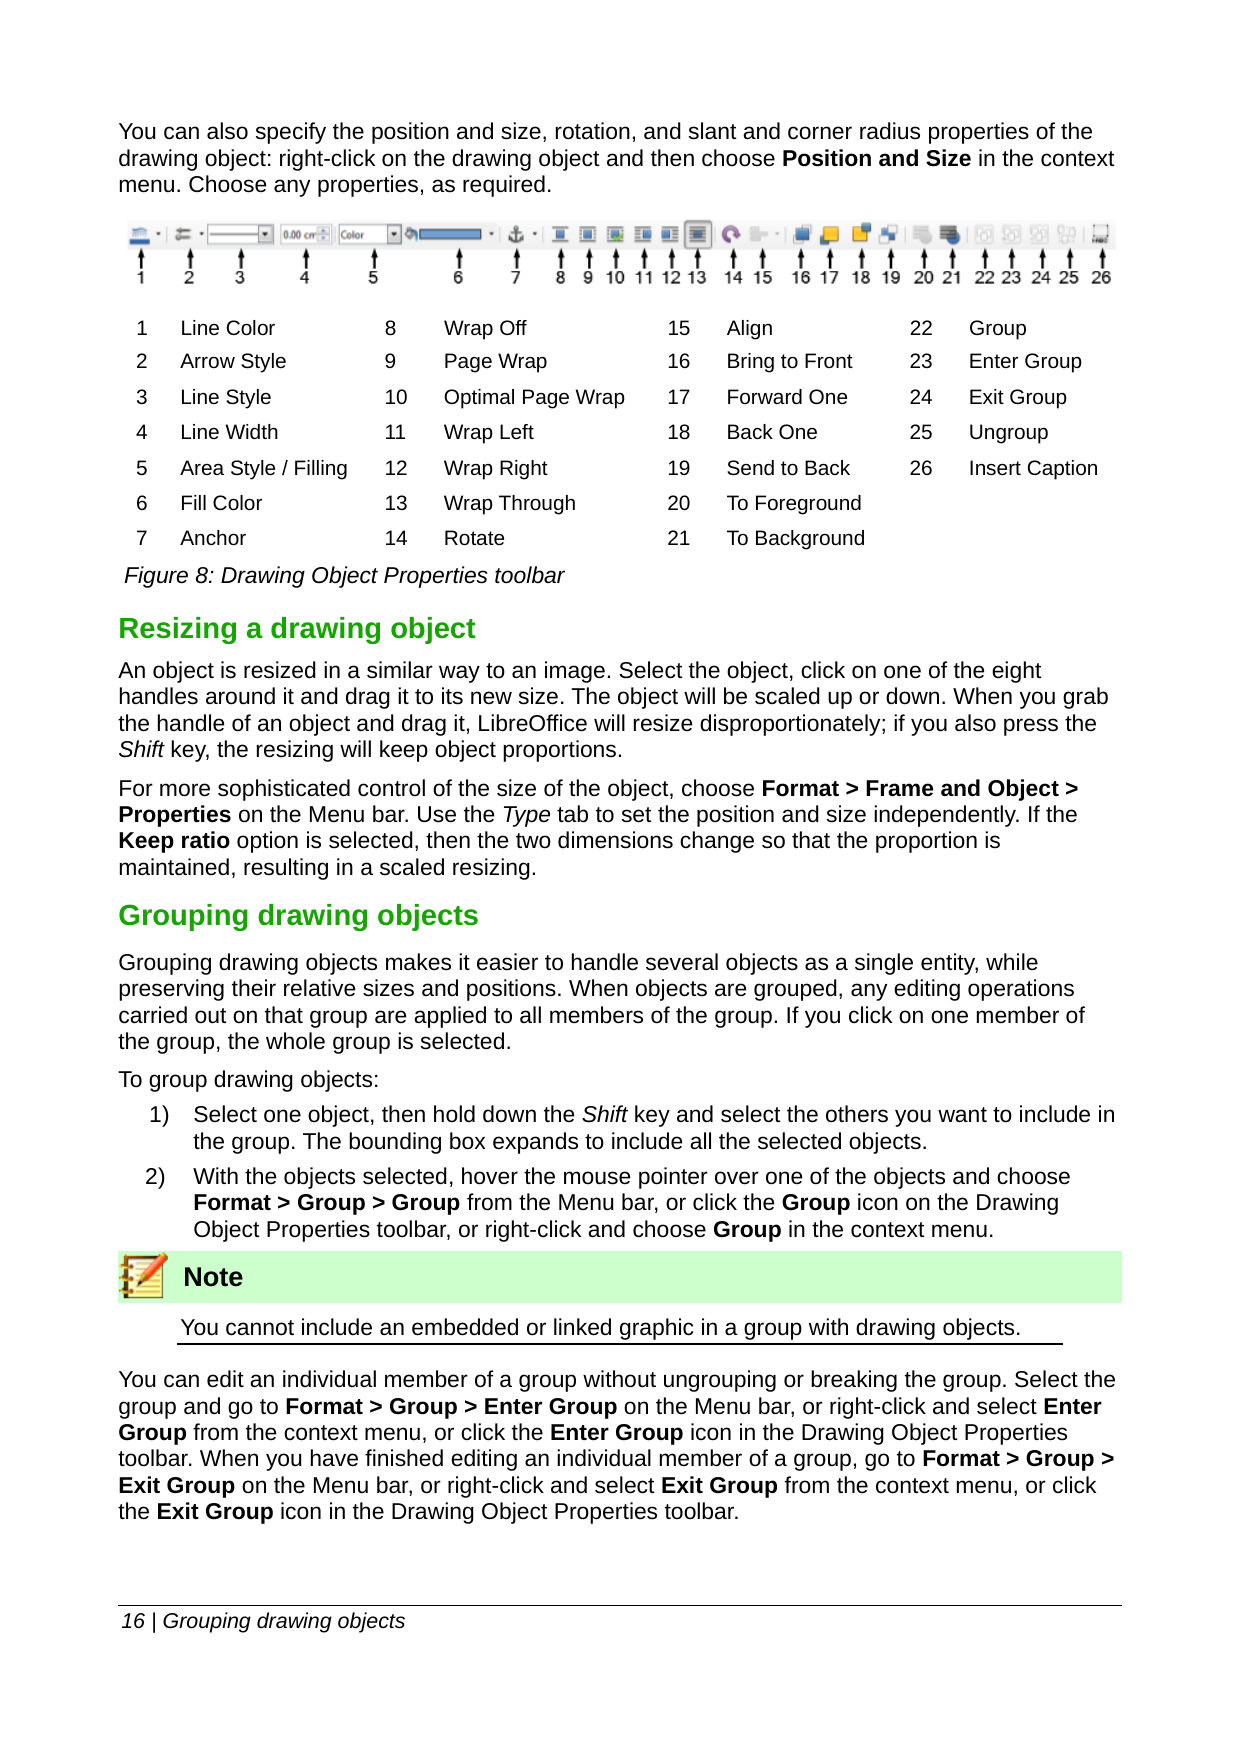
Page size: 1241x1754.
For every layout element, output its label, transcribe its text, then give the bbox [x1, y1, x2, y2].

table_cell [892, 485, 951, 521]
table_header [118, 210, 1123, 310]
table_cell 13 [367, 485, 426, 521]
table_cell 11 [367, 414, 426, 450]
table_cell Insert Caption [951, 450, 1123, 485]
table_cell Rotate [426, 521, 649, 556]
table_cell Bring to Front [709, 344, 892, 379]
table_cell 17 [649, 379, 709, 414]
table_cell Wrap Left [426, 414, 649, 450]
table_cell Arrow Style [163, 344, 367, 379]
text Grouping drawing objects makes it easier to handle several objects as a single entity, while preserving their relative sizes and positions. When objects are grouped, any editing operations carried out on that group are applied to all members of the group. If you click on one member of the group, the whole group is selected. [118, 949, 1122, 1054]
text For more sophisticated control of the size of the object, choose Format > Frame and Object > Properties on the Menu bar. Use the Type tab to set the position and size independently. If the Keep ratio option is selected, then the two dimensions change so that the proportion is maintained, resulting in a scaled resizing. [118, 775, 1122, 880]
table_cell 15 [649, 310, 709, 343]
table_cell To Foreground [709, 485, 892, 521]
table_cell 3 [118, 379, 162, 414]
table_cell To Background [709, 521, 892, 556]
table_cell Wrap Right [426, 450, 649, 485]
table_cell 18 [649, 414, 709, 450]
table_cell 26 [892, 450, 951, 485]
table_cell 23 [892, 344, 951, 379]
subtitle Grouping drawing objects [118, 898, 1122, 931]
subtitle Note [118, 1251, 1122, 1303]
table_cell Ungroup [951, 414, 1123, 450]
table_cell 6 [118, 485, 162, 521]
list To group drawing objects: [118, 1066, 1122, 1093]
list Select one object, then hold down the Shift key and select the others you want to include in the group. The bounding box expands to include all the selected objects. [169, 1101, 1122, 1154]
text You cannot include an embedded or linked graphic in a group with drawing objects. [177, 1311, 1063, 1343]
table_cell 25 [892, 414, 951, 450]
table_cell Align [709, 310, 892, 343]
table_cell Area Style / Filling [163, 450, 367, 485]
table_cell Fill Color [163, 485, 367, 521]
table_cell Enter Group [951, 344, 1123, 379]
table_cell Send to Back [709, 450, 892, 485]
table_cell 19 [649, 450, 709, 485]
table_cell Wrap Through [426, 485, 649, 521]
table_cell Line Style [163, 379, 367, 414]
table_cell [951, 521, 1123, 556]
table_cell Forward One [709, 379, 892, 414]
table_cell 16 [649, 344, 709, 379]
table_cell Line Width [163, 414, 367, 450]
table_cell [892, 521, 951, 556]
table_cell [951, 485, 1123, 521]
table_cell Anchor [163, 521, 367, 556]
list With the objects selected, hover the mouse pointer over one of the objects and choose Format > Group > Group from the Menu bar, or click the Group icon on the Drawing Object Properties toolbar, or right-click and choose Group in the context menu. [165, 1163, 1122, 1242]
table_cell 14 [367, 521, 426, 556]
table_cell Group [951, 310, 1123, 343]
table_cell Optimal Page Wrap [426, 379, 649, 414]
text You can edit an individual member of a group without ungrouping or breaking the group. Select the group and go to Format > Group > Enter Group on the Menu bar, or right-click and select Enter Group from the context menu, or click the Enter Group icon in the Drawing Object Properties toolbar. When you have finished editing an individual member of a group, go to Format > Group > Exit Group on the Menu bar, or right-click and select Exit Group from the context menu, or click the Exit Group icon in the Drawing Object Properties toolbar. [118, 1366, 1122, 1524]
table_cell Line Color [163, 310, 367, 343]
text You can also specify the position and size, rotation, and slant and corner radius properties of the drawing object: right-click on the drawing object and then choose Position and Size in the context menu. Choose any properties, as required. [118, 118, 1122, 197]
table_cell 2 [118, 344, 162, 379]
picture [124, 215, 1117, 290]
table_cell 1 [118, 310, 162, 343]
table_cell 20 [649, 485, 709, 521]
text An object is resized in a similar way to an image. Select the object, click on one of the eight handles around it and drag it to its new size. The object will be scaled up or down. When you grab the handle of an object and drag it, LibreOffice will resize disproportionately; if you also press the Shift key, the resizing will keep object proportions. [118, 657, 1122, 762]
table_cell Page Wrap [426, 344, 649, 379]
table_cell Exit Group [951, 379, 1123, 414]
table_cell 21 [649, 521, 709, 556]
table_cell 8 [367, 310, 426, 343]
table_cell Figure 8: Drawing Object Properties toolbar [118, 556, 1123, 594]
table_cell 9 [367, 344, 426, 379]
picture [119, 1251, 170, 1302]
table_cell 24 [892, 379, 951, 414]
table_cell Back One [709, 414, 892, 450]
subtitle Resizing a drawing object [118, 611, 1122, 645]
table_cell 10 [367, 379, 426, 414]
table_cell 12 [367, 450, 426, 485]
table_cell 5 [118, 450, 162, 485]
table_cell 4 [118, 414, 162, 450]
table_cell 7 [118, 521, 162, 556]
table_cell 22 [892, 310, 951, 343]
table_cell Wrap Off [426, 310, 649, 343]
